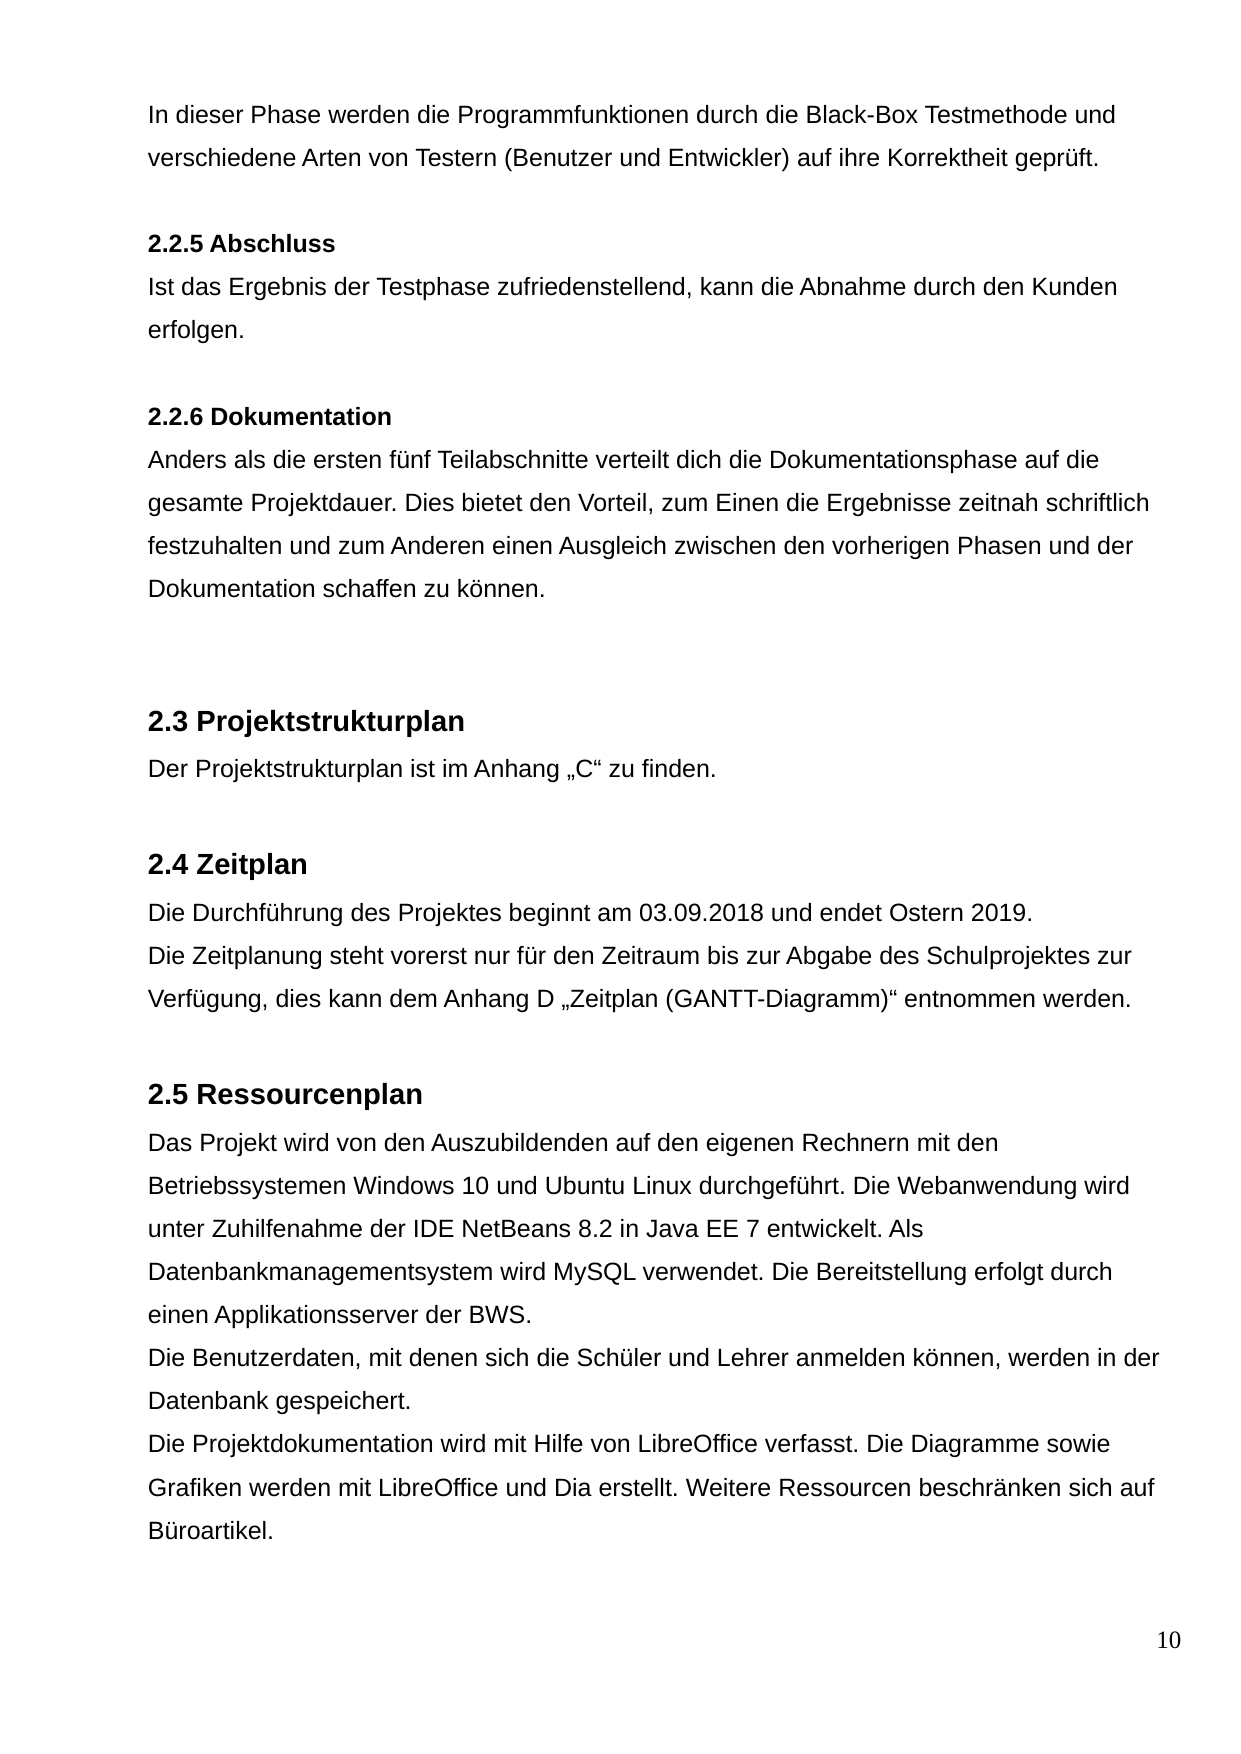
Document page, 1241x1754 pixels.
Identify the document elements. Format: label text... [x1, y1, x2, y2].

text 2.3 Projektstrukturplan [148, 703, 1181, 737]
text Das Projekt wird von den Auszubildenden auf den eigenen Rechnern mit den Betriebssystemen Windows 10 und Ubuntu Linux durchgeführt. Die Webanwendung wird unter Zuhilfenahme der IDE NetBeans 8.2 in Java EE 7 entwickelt. Als Datenbankmanagementsystem wird MySQL verwendet. Die Bereitstellung erfolgt durch einen Applikationsserver der BWS. [148, 1128, 1181, 1329]
text Die Benutzerdaten, mit denen sich die Schüler und Lehrer anmelden können, werden in der Datenbank gespeichert. [148, 1343, 1181, 1415]
text Anders als die ersten fünf Teilabschnitte verteilt dich die Dokumentationsphase auf die gesamte Projektdauer. Dies bietet den Vorteil, zum Einen die Ergebnisse zeitnah schriftlich festzuhalten und zum Anderen einen Ausgleich zwischen den vorherigen Phasen und der Dokumentation schaffen zu können. [148, 445, 1181, 603]
text Ist das Ergebnis der Testphase zufriedenstellend, kann die Abnahme durch den Kunden erfolgen. [148, 272, 1181, 344]
text In dieser Phase werden die Programmfunktionen durch die Black-Box Testmethode und verschiedene Arten von Testern (Benutzer und Entwickler) auf ihre Korrektheit geprüft. [148, 100, 1181, 172]
text 2.2.6 Dokumentation [148, 402, 1181, 430]
text Der Projektstrukturplan ist im Anhang „C“ zu finden. [148, 754, 1181, 783]
text 2.4 Zeitplan [148, 847, 1181, 881]
text 2.5 Ressourcenplan [148, 1077, 1181, 1111]
text Die Projektdokumentation wird mit Hilfe von LibreOffice verfasst. Die Diagramme sowie Grafiken werden mit LibreOffice und Dia erstellt. Weitere Ressourcen beschränken sich auf Büroartikel. [148, 1429, 1181, 1544]
text Die Durchführung des Projektes beginnt am 03.09.2018 und endet Ostern 2019. Die Zeitplanung steht vorerst nur für den Zeitraum bis zur Abgabe des Schulprojektes zur Verfügung, dies kann dem Anhang D „Zeitplan (GANTT-Diagramm)“ entnommen werden. [148, 898, 1181, 1013]
text 2.2.5 Abschluss [148, 229, 1181, 258]
